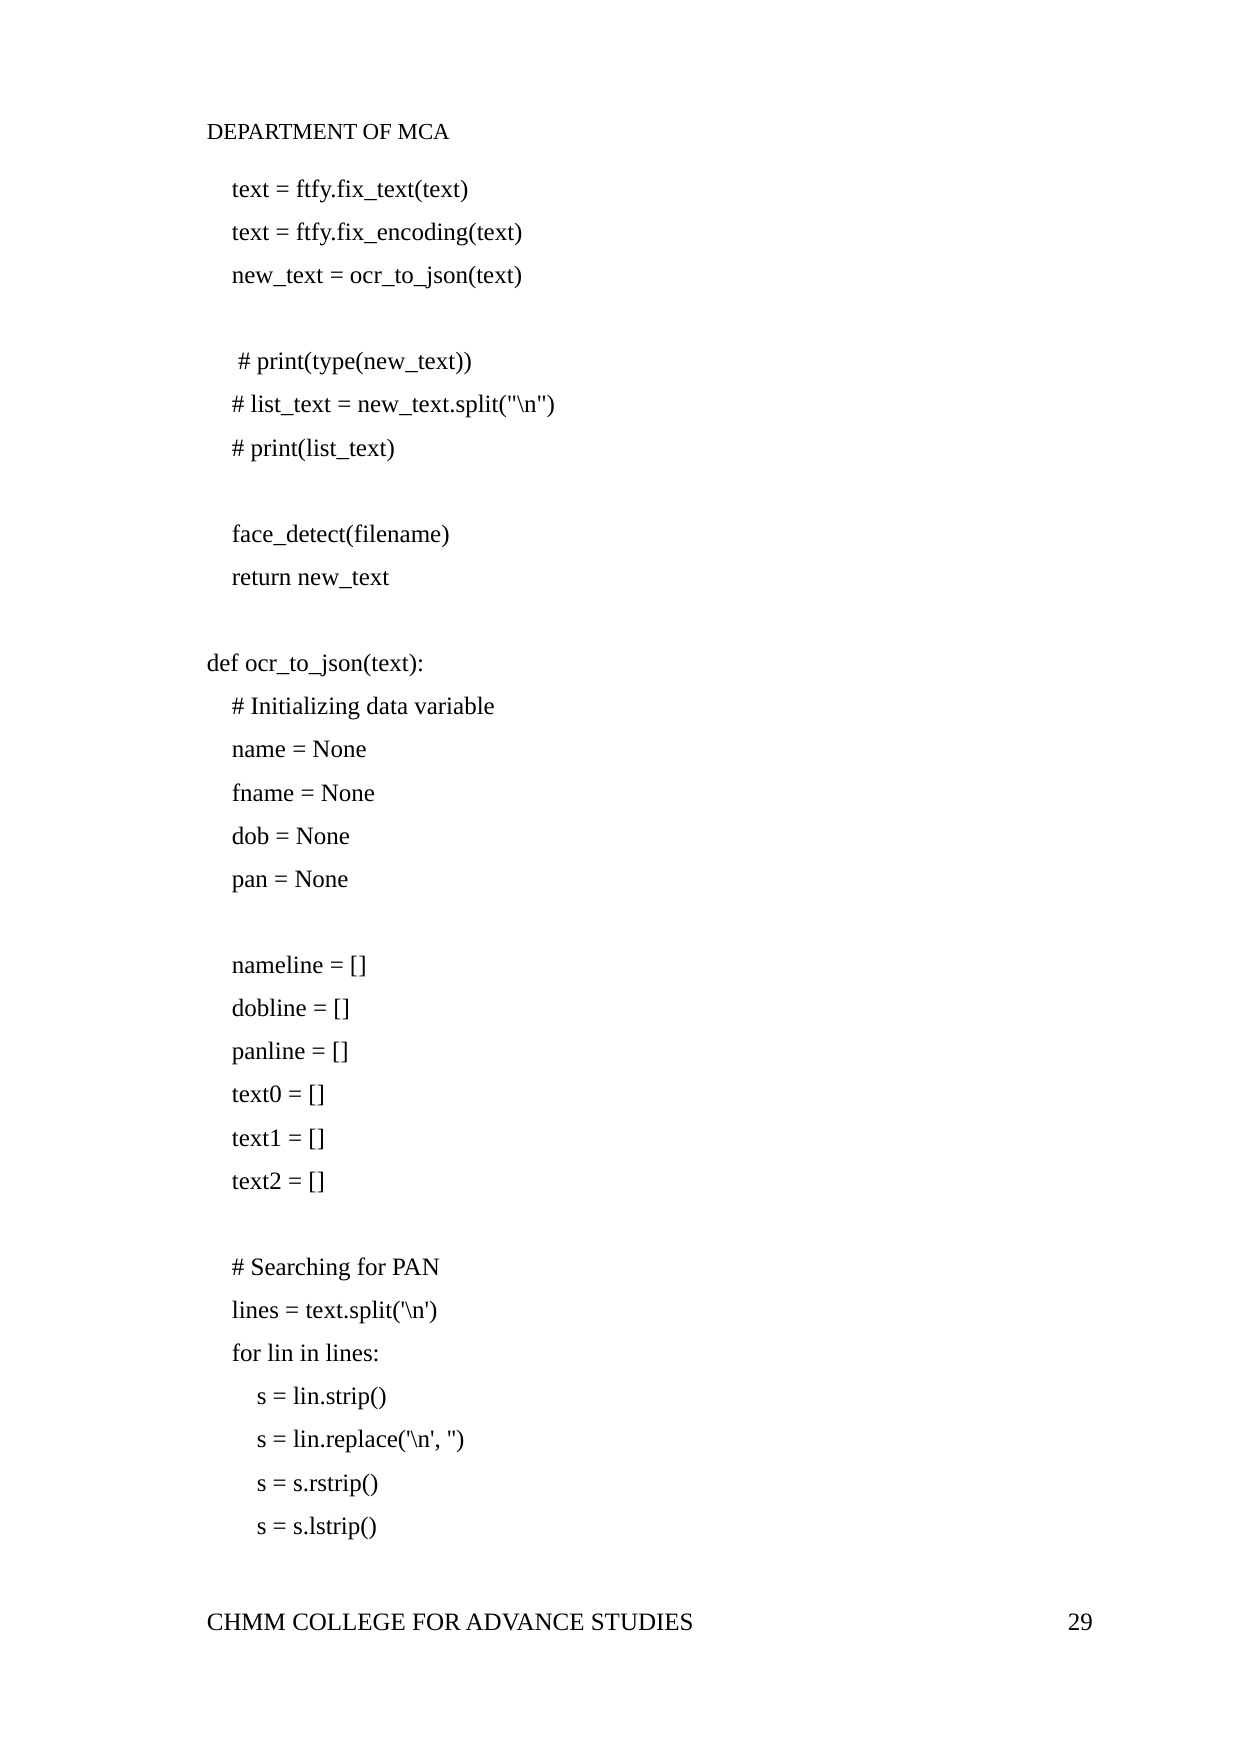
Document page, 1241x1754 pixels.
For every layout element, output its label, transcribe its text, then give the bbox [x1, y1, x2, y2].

text # list_text = new_text.split("\n") [207, 389, 1093, 418]
text text0 = [] [207, 1079, 1093, 1108]
text # print(list_text) [207, 433, 1093, 461]
text fname = None [207, 778, 1093, 806]
text dob = None [207, 821, 1093, 849]
text return new_text [207, 562, 1093, 591]
text # print(type(new_text)) [207, 346, 1093, 375]
text s = lin.replace('\n', '') [207, 1424, 1093, 1453]
text pan = None [207, 864, 1093, 893]
text new_text = ocr_to_json(text) [207, 260, 1093, 289]
text name = None [207, 734, 1093, 763]
text text = ftfy.fix_text(text) [207, 174, 1093, 203]
text # Initializing data variable [207, 691, 1093, 720]
text text2 = [] [207, 1166, 1093, 1194]
text face_detect(filename) [207, 519, 1093, 548]
text def ocr_to_json(text): [207, 648, 1093, 677]
text lines = text.split('\n') [207, 1295, 1093, 1324]
text nameline = [] [207, 950, 1093, 979]
text dobline = [] [207, 993, 1093, 1022]
text # Searching for PAN [207, 1252, 1093, 1281]
text s = s.lstrip() [207, 1511, 1093, 1539]
text s = s.rstrip() [207, 1468, 1093, 1496]
text s = lin.strip() [207, 1381, 1093, 1410]
text text1 = [] [207, 1123, 1093, 1151]
text for lin in lines: [207, 1338, 1093, 1367]
text panline = [] [207, 1036, 1093, 1065]
text text = ftfy.fix_encoding(text) [207, 217, 1093, 246]
